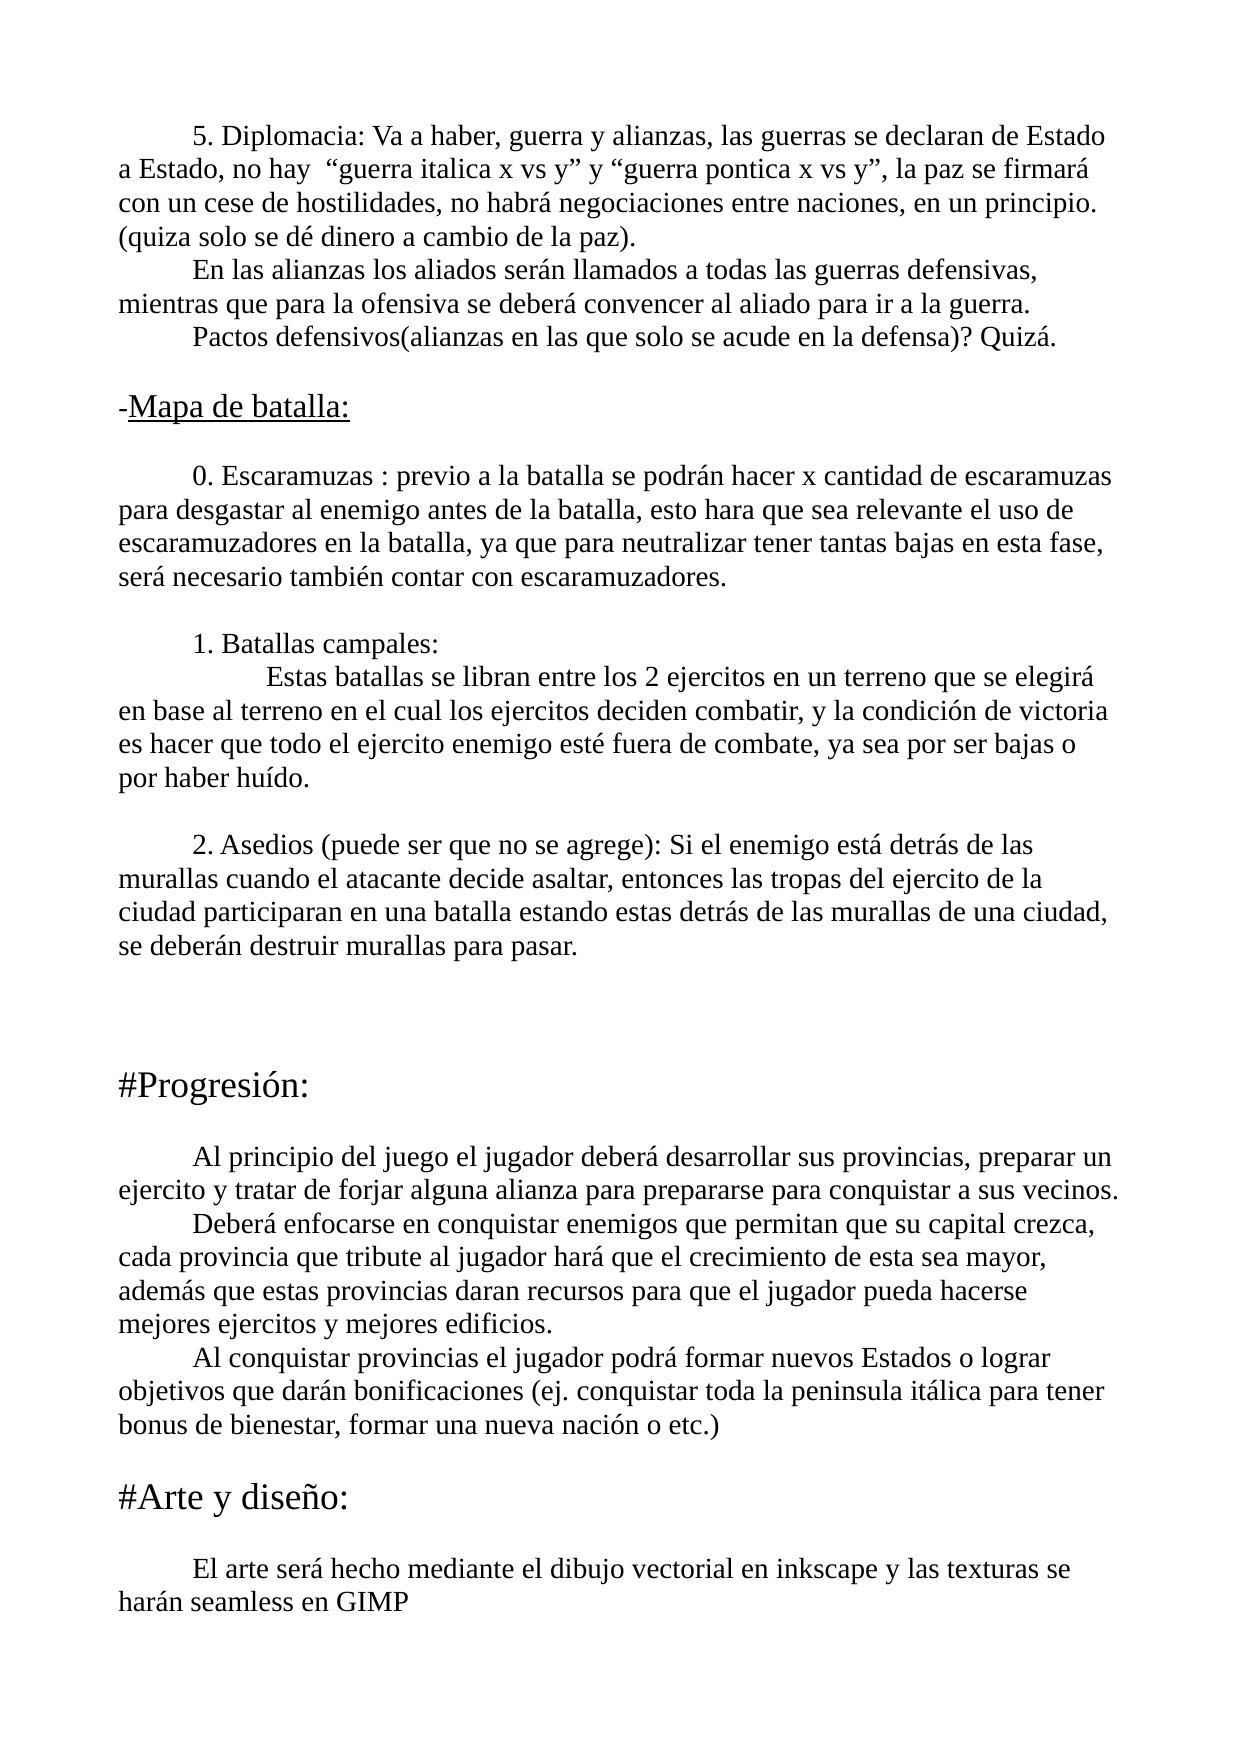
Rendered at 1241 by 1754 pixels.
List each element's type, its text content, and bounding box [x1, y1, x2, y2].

text Al conquistar provincias el jugador podrá formar nuevos Estados o lograr objetivos que darán bonificaciones (ej. conquistar toda la peninsula itálica para tener bonus de bienestar, formar una nueva nación o etc.) [118, 1340, 1122, 1441]
text -Mapa de batalla: [118, 386, 1122, 425]
text En las alianzas los aliados serán llamados a todas las guerras defensivas, mientras que para la ofensiva se deberá convencer al aliado para ir a la guerra. [118, 252, 1122, 319]
text #Arte y diseño: [118, 1474, 1122, 1517]
text Al principio del juego el jugador deberá desarrollar sus provincias, preparar un ejercito y tratar de forjar alguna alianza para prepararse para conquistar a sus vecinos. [118, 1139, 1122, 1206]
text Deberá enfocarse en conquistar enemigos que permitan que su capital crezca, cada provincia que tribute al jugador hará que el crecimiento de esta sea mayor, además que estas provincias daran recursos para que el jugador pueda hacerse mejores ejercitos y mejores edificios. [118, 1206, 1122, 1340]
text 5. Diplomacia: Va a haber, guerra y alianzas, las guerras se declaran de Estado a Estado, no hay “guerra italica x vs y” y “guerra pontica x vs y”, la paz se firmará con un cese de hostilidades, no habrá negociaciones entre naciones, en un principio. (quiza solo se dé dinero a cambio de la paz). [118, 118, 1122, 252]
text Pactos defensivos(alianzas en las que solo se acude en la defensa)? Quizá. [118, 319, 1122, 353]
text 2. Asedios (puede ser que no se agrege): Si el enemigo está detrás de las murallas cuando el atacante decide asaltar, entonces las tropas del ejercito de la ciudad participaran en una batalla estando estas detrás de las murallas de una ciudad, se deberán destruir murallas para pasar. [118, 827, 1122, 961]
text 1. Batallas campales: [118, 626, 1122, 659]
text #Progresión: [118, 1062, 1122, 1105]
text El arte será hecho mediante el dibujo vectorial en inkscape y las texturas se harán seamless en GIMP [118, 1551, 1122, 1618]
text 0. Escaramuzas : previo a la batalla se podrán hacer x cantidad de escaramuzas para desgastar al enemigo antes de la batalla, esto hara que sea relevante el uso de escaramuzadores en la batalla, ya que para neutralizar tener tantas bajas en esta fase, será necesario también contar con escaramuzadores. [118, 458, 1122, 592]
text Estas batallas se libran entre los 2 ejercitos en un terreno que se elegirá en base al terreno en el cual los ejercitos deciden combatir, y la condición de victoria es hacer que todo el ejercito enemigo esté fuera de combate, ya sea por ser bajas o por haber huído. [118, 659, 1122, 794]
